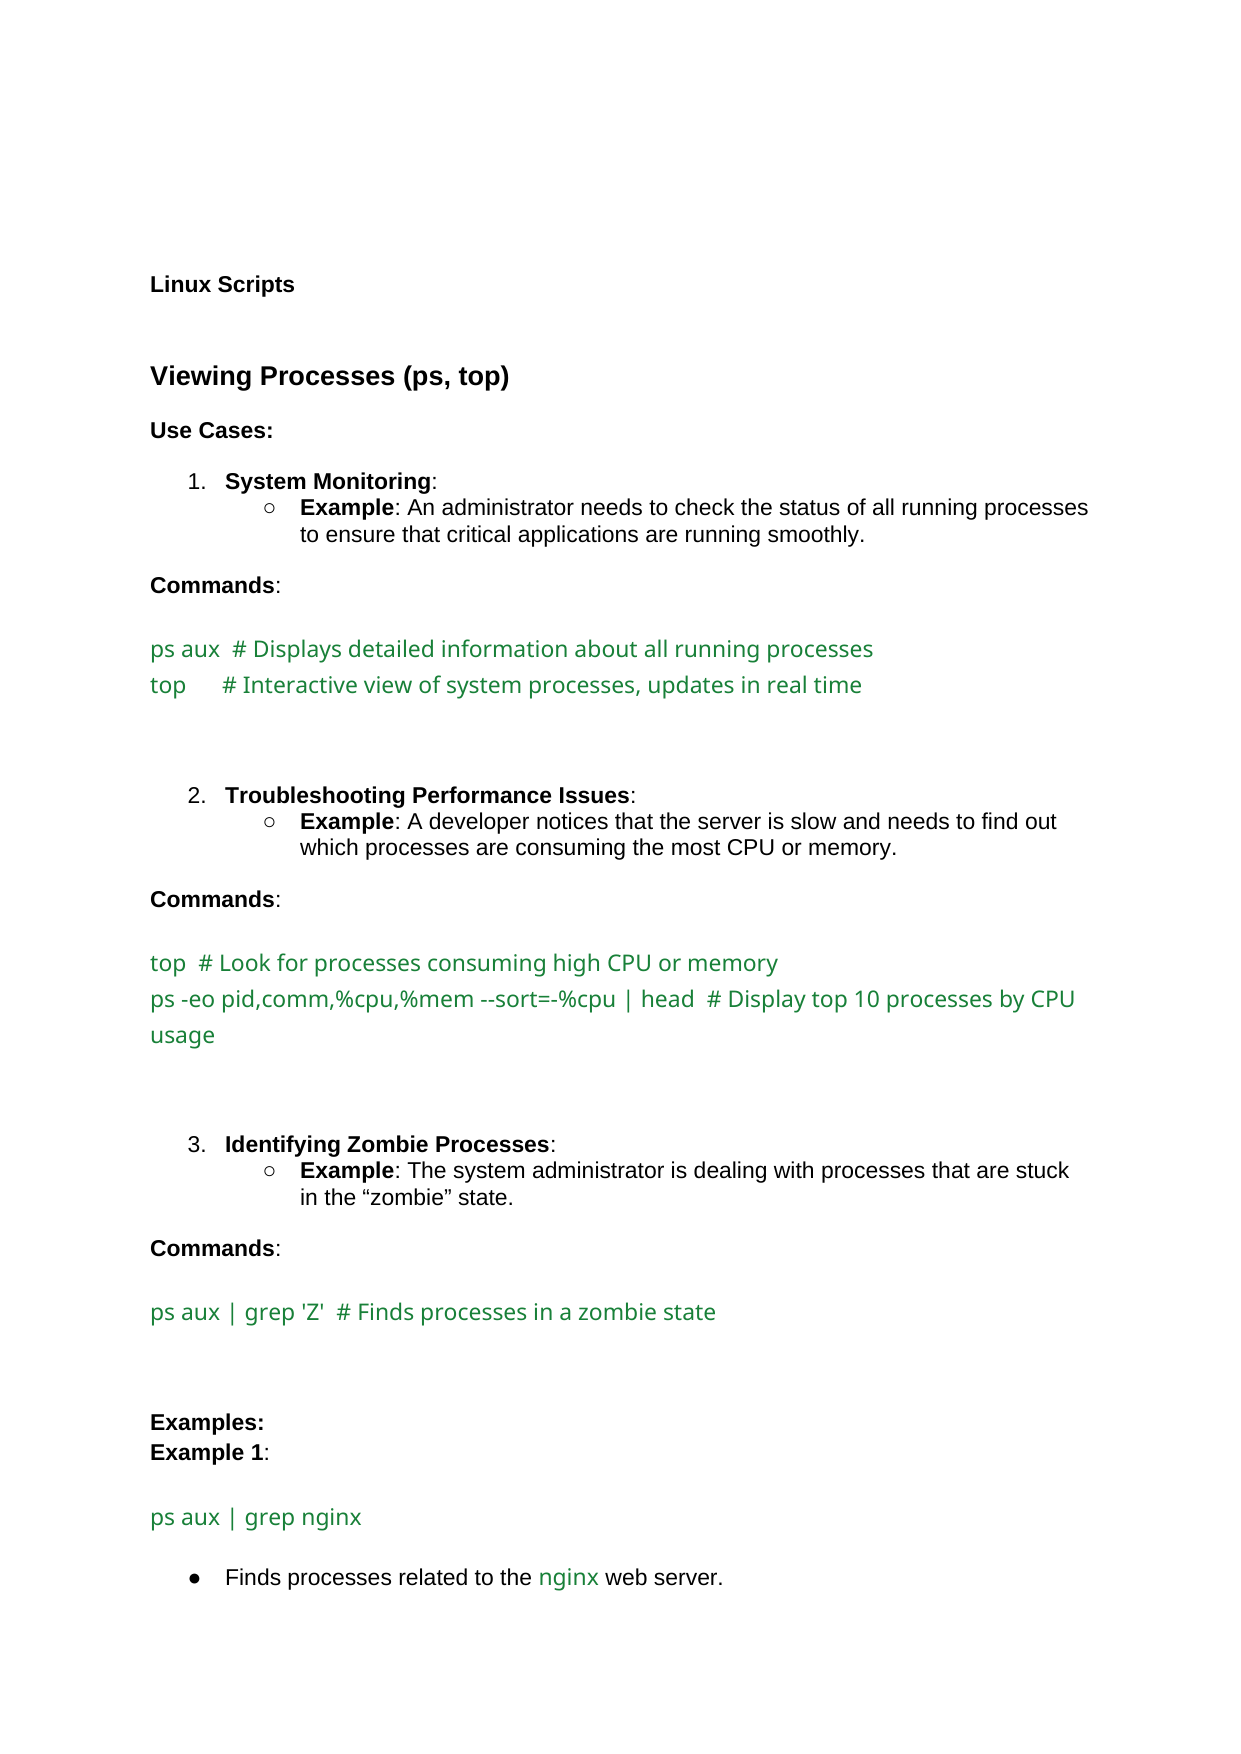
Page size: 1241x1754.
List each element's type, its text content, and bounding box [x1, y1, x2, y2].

list Troubleshooting Performance Issues: [187, 782, 1090, 808]
text Commands: ps aux | grep 'Z' # Finds processes in a zombie state [150, 1235, 1090, 1328]
list Example: A developer notices that the server is slow and needs to find out which processes are consuming the most CPU or memory. [262, 808, 1090, 861]
text Example 1: ps aux | grep nginx [150, 1439, 1090, 1532]
list Identifying Zombie Processes: [187, 1131, 1090, 1157]
list Finds processes related to the nginx web server. [187, 1561, 1090, 1593]
text Commands: ps aux # Displays detailed information about all running processes [150, 572, 1090, 664]
subtitle Examples: [150, 1409, 1090, 1435]
subtitle Viewing Processes (ps, top) [150, 360, 1090, 392]
text top # Interactive view of system processes, updates in real time [150, 669, 1090, 701]
text ps -eo pid,comm,%cpu,%mem --sort=-%cpu | head # Display top 10 processes by CPU usage [150, 983, 1090, 1050]
list Example: The system administrator is dealing with processes that are stuck in the “zombie” state. [262, 1157, 1090, 1210]
subtitle Use Cases: [150, 417, 1090, 443]
list System Monitoring: [187, 468, 1090, 494]
list Example: An administrator needs to check the status of all running processes to ensure that critical applications are running smoothly. [262, 494, 1090, 547]
text Commands: top # Look for processes consuming high CPU or memory [150, 886, 1090, 978]
text Linux Scripts [150, 271, 1090, 297]
